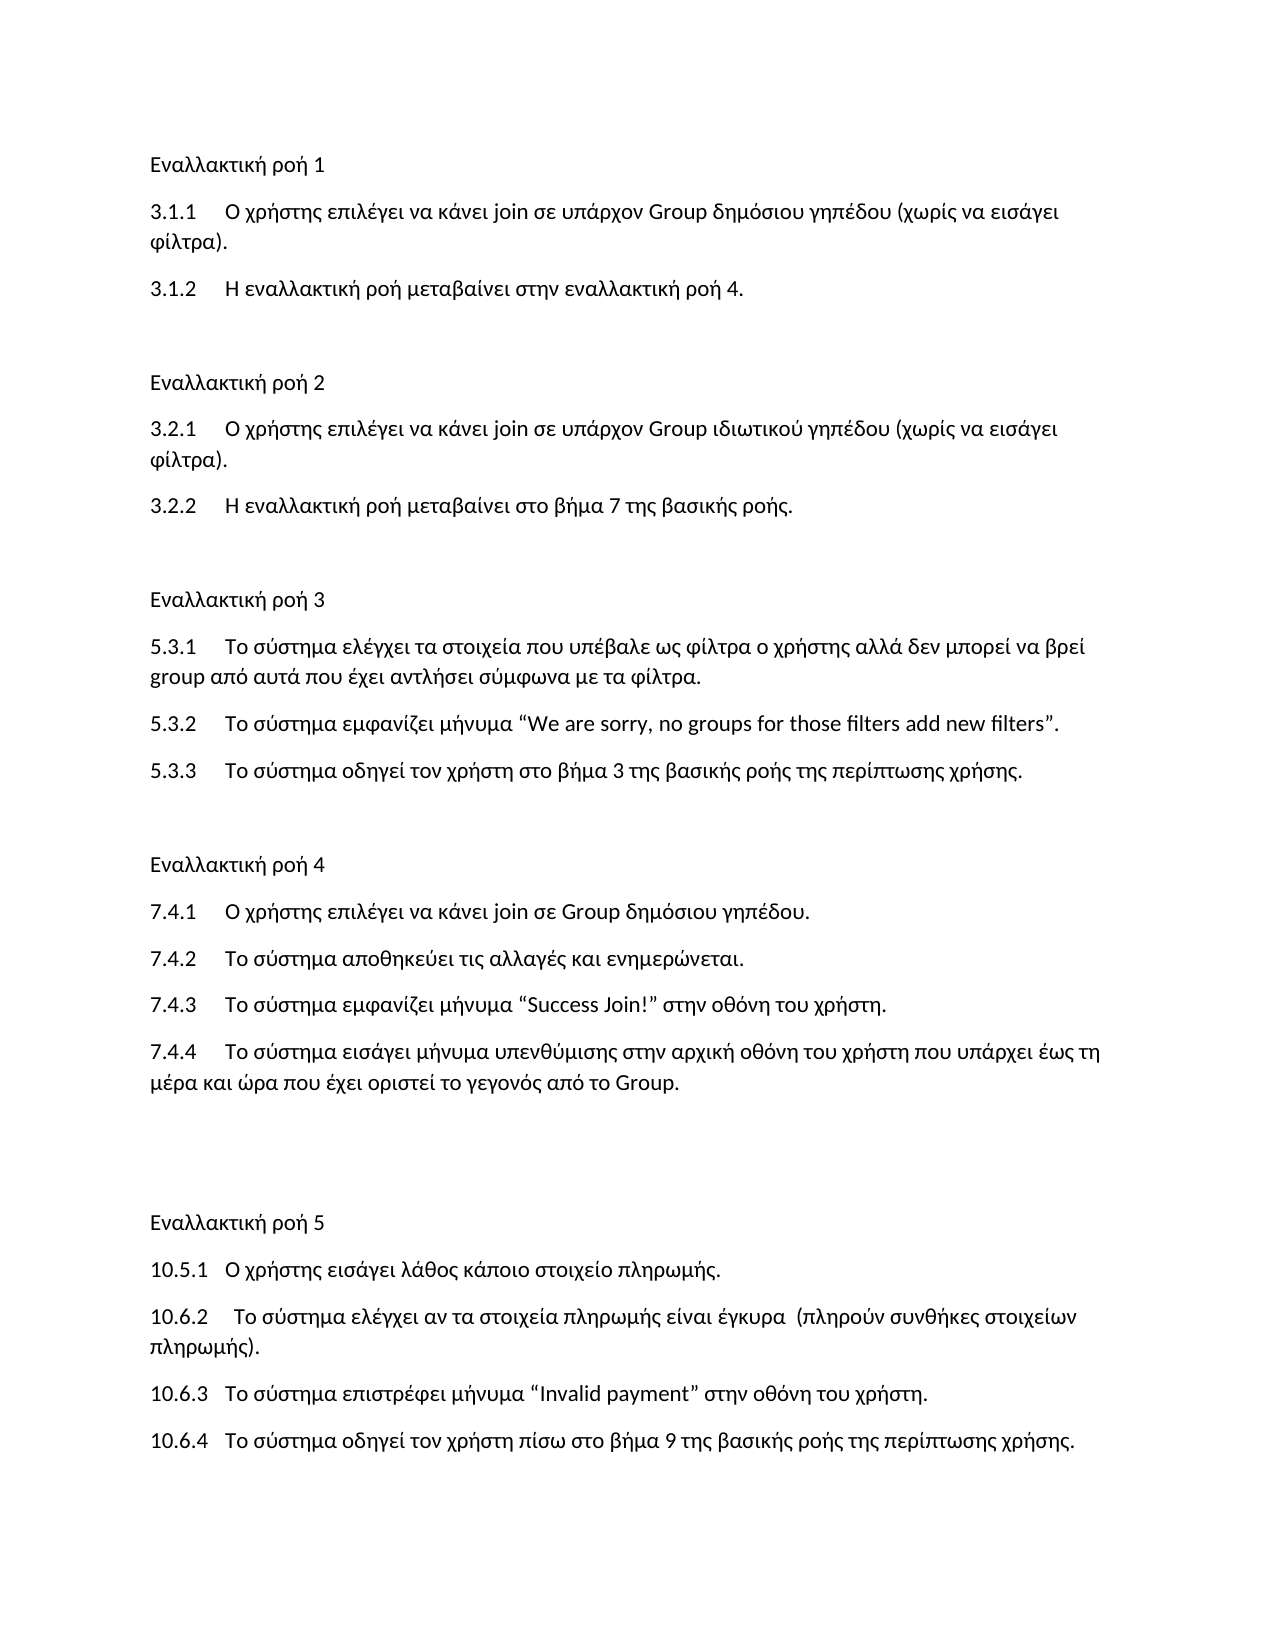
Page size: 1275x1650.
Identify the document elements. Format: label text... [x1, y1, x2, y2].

text Εναλλακτική ροή 2 [150, 368, 1125, 396]
text 5.3.2 Το σύστημα εμφανίζει μήνυμα “We are sorry, no groups for those filters add new filters”. [150, 709, 1125, 737]
list 10.6.4 Το σύστημα οδηγεί τον χρήστη πίσω στο βήμα 9 της βασικής ροής της περίπτωσης χρήσης. [150, 1426, 1125, 1454]
text 5.3.1 Το σύστημα ελέγχει τα στοιχεία που υπέβαλε ως φίλτρα ο χρήστης αλλά δεν μπορεί να βρεί group από αυτά που έχει αντλήσει σύμφωνα με τα φίλτρα. [150, 632, 1125, 691]
text 3.2.1 O χρήστης επιλέγει να κάνει join σε υπάρχον Group ιδιωτικού γηπέδου (χωρίς να εισάγει φίλτρα). [150, 414, 1125, 473]
text 5.3.3 Το σύστημα οδηγεί τον χρήστη στο βήμα 3 της βασικής ροής της περίπτωσης χρήσης. [150, 756, 1125, 784]
list 7.4.3 Το σύστημα εμφανίζει μήνυμα “Success Join!” στην οθόνη του χρήστη. [150, 991, 1125, 1019]
text 10.6.3 Το σύστημα επιστρέφει μήνυμα “Invalid payment” στην οθόνη του χρήστη. [150, 1379, 1125, 1407]
text Εναλλακτική ροή 4 [150, 850, 1125, 878]
text Εναλλακτική ροή 5 [150, 1208, 1125, 1236]
text 3.1.1 O χρήστης επιλέγει να κάνει join σε υπάρχον Group δημόσιου γηπέδου (χωρίς να εισάγει φίλτρα). [150, 197, 1125, 255]
text 3.1.2 Η εναλλακτική ροή μεταβαίνει στην εναλλακτική ροή 4. [150, 274, 1125, 302]
text 7.4.2 Το σύστημα αποθηκεύει τις αλλαγές και ενημερώνεται. [150, 944, 1125, 972]
text Εναλλακτική ροή 1 [150, 150, 1125, 178]
text 3.2.2 Η εναλλακτική ροή μεταβαίνει στο βήμα 7 της βασικής ροής. [150, 492, 1125, 520]
list 7.4.1 O χρήστης επιλέγει να κάνει join σε Group δημόσιου γηπέδου. [150, 897, 1125, 925]
text 10.6.2 Το σύστημα ελέγχει αν τα στοιχεία πληρωμής είναι έγκυρα (πληρούν συνθήκες στοιχείων πληρωμής). [150, 1302, 1125, 1360]
text 10.5.1 Ο χρήστης εισάγει λάθος κάποιο στοιχείο πληρωμής. [150, 1255, 1125, 1283]
text Εναλλακτική ροή 3 [150, 585, 1125, 613]
text 7.4.4 Το σύστημα εισάγει μήνυμα υπενθύμισης στην αρχική οθόνη του χρήστη που υπάρχει έως τη μέρα και ώρα που έχει οριστεί το γεγονός από το Group. [150, 1037, 1125, 1096]
